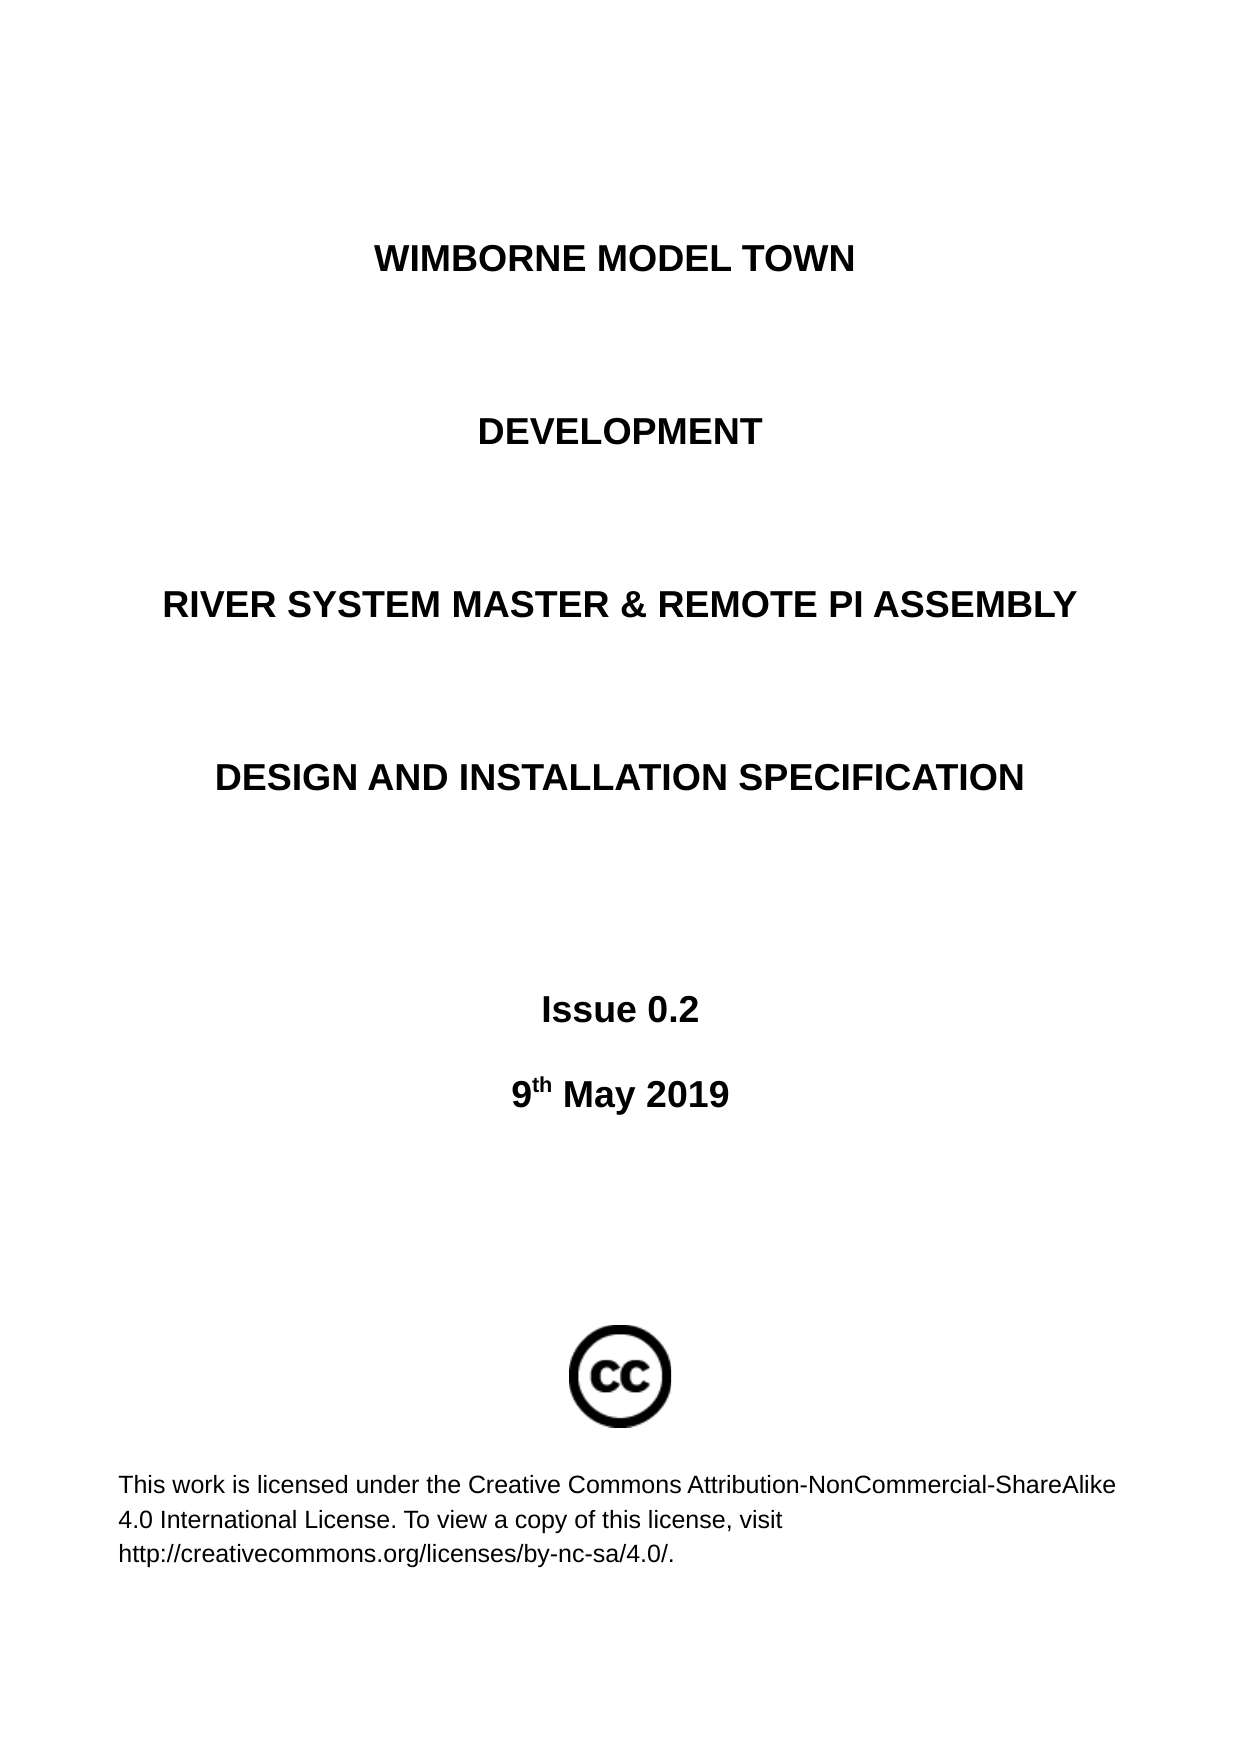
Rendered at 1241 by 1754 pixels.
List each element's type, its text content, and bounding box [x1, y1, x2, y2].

text DEVELOPMENT [118, 409, 1122, 452]
text Issue 0.2 [118, 987, 1122, 1031]
text DESIGN AND INSTALLATION SPECIFICATION [118, 755, 1122, 798]
text WIMBORNE MODEL TOWN [118, 236, 1122, 279]
text This work is licensed under the Creative Commons Attribution-NonCommercial-ShareAlike 4.0 International License. To view a copy of this license, visit http://creativecommons.org/licenses/by-nc-sa/4.0/. [118, 1470, 1122, 1568]
text 9th May 2019 [118, 1072, 1122, 1115]
text RIVER SYSTEM MASTER & REMOTE PI ASSEMBLY [118, 582, 1122, 625]
picture [569, 1325, 672, 1428]
